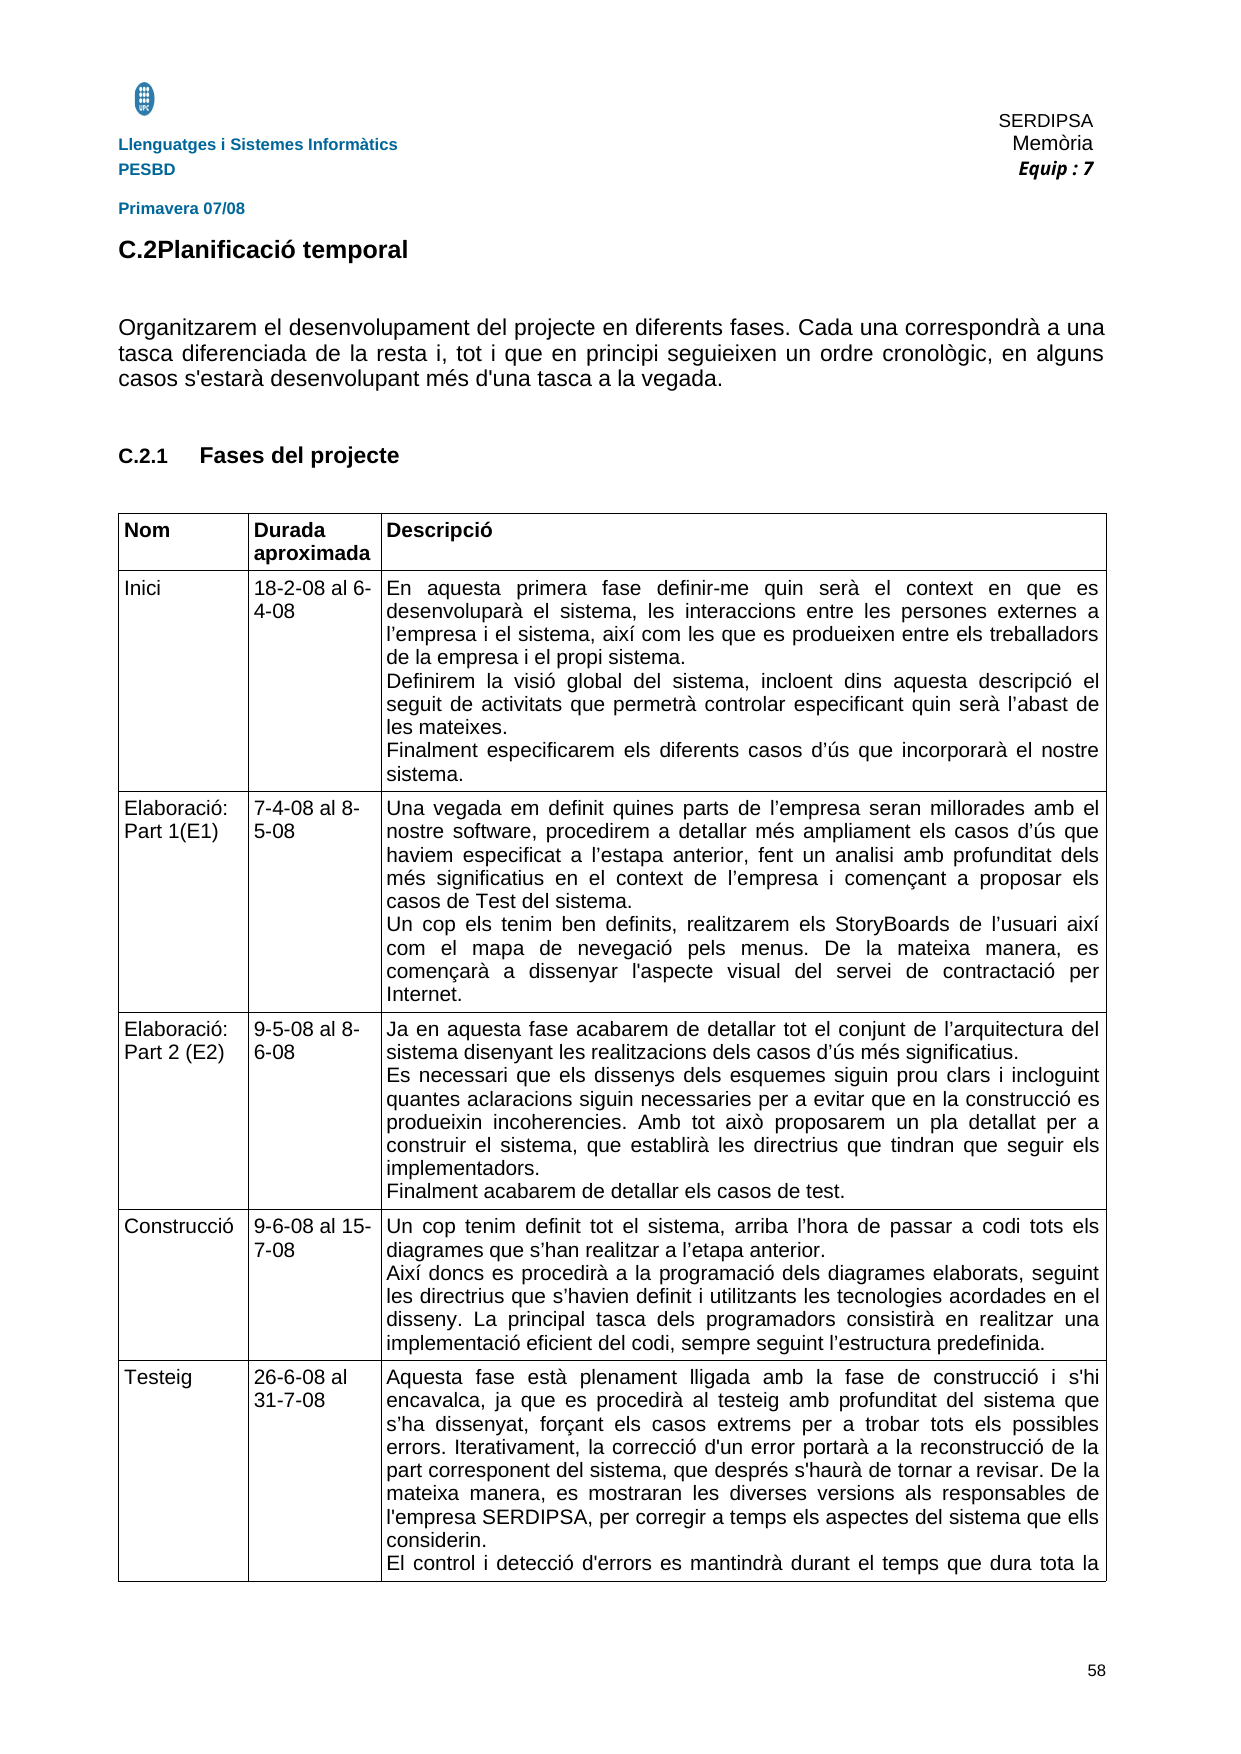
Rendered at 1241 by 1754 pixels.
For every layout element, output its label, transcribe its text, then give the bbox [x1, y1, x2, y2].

subtitle Fases del projecte [118, 442, 1106, 468]
table_cell Elaboració: Part 1(E1) [119, 792, 248, 1012]
table_cell Una vegada em definit quines parts de l’empresa seran millorades amb el nostre software, procedirem a detallar més ampliament els casos d’ús que haviem especificat a l’estapa anterior, fent un analisi amb profunditat dels més significatius en el context de l’empresa i començant a proposar els casos de Test del sistema. Un cop els tenim ben definits, realitzarem els StoryBoards de l’usuari així com el mapa de nevegació pels menus. De la mateixa manera, es començarà a dissenyar l'aspecte visual del servei de contractació per Internet. [382, 792, 1106, 1012]
table_header Durada aproximada [249, 514, 381, 570]
table_cell 7-4-08 al 8-5-08 [249, 792, 381, 1012]
table_cell Un cop tenim definit tot el sistema, arriba l’hora de passar a codi tots els diagrames que s’han realitzar a l’etapa anterior. Així doncs es procedirà a la programació dels diagrames elaborats, seguint les directrius que s’havien definit i utilitzants les tecnologies acordades en el disseny. La principal tasca dels programadors consistirà en realitzar una implementació eficient del codi, sempre seguint l’estructura predefinida. [382, 1210, 1106, 1360]
table_cell Inici [119, 571, 248, 791]
table_header Descripció [382, 514, 1106, 570]
table_cell 9-6-08 al 15-7-08 [249, 1210, 381, 1360]
table_cell Construcció [119, 1210, 248, 1360]
table_cell 9-5-08 al 8-6-08 [249, 1013, 381, 1209]
table_cell Elaboració: Part 2 (E2) [119, 1013, 248, 1209]
table_cell 18-2-08 al 6-4-08 [249, 571, 381, 791]
table_cell 26-6-08 al 31-7-08 [249, 1361, 381, 1581]
table_header Nom [119, 514, 248, 570]
table_cell En aquesta primera fase definir-me quin serà el context en que es desenvoluparà el sistema, les interaccions entre les persones externes a l’empresa i el sistema, així com les que es produeixen entre els treballadors de la empresa i el propi sistema. Definirem la visió global del sistema, incloent dins aquesta descripció el seguit de activitats que permetrà controlar especificant quin serà l’abast de les mateixes. Finalment especificarem els diferents casos d’ús que incorporarà el nostre sistema. [382, 571, 1106, 791]
table_cell Ja en aquesta fase acabarem de detallar tot el conjunt de l’arquitectura del sistema disenyant les realitzacions dels casos d’ús més significatius. Es necessari que els dissenys dels esquemes siguin prou clars i incloguint quantes aclaracions siguin necessaries per a evitar que en la construcció es produeixin incoherencies. Amb tot això proposarem un pla detallat per a construir el sistema, que establirà les directrius que tindran que seguir els implementadors. Finalment acabarem de detallar els casos de test. [382, 1013, 1106, 1209]
subtitle Planificació temporal [118, 236, 1106, 264]
table_cell Testeig [119, 1361, 248, 1581]
text Organitzarem el desenvolupament del projecte en diferents fases. Cada una correspondrà a una tasca diferenciada de la resta i, tot i que en principi seguieixen un ordre cronològic, en alguns casos s'estarà desenvolupant més d'una tasca a la vegada. [118, 315, 1106, 392]
table_cell Aquesta fase està plenament lligada amb la fase de construcció i s'hi encavalca, ja que es procedirà al testeig amb profunditat del sistema que s’ha dissenyat, forçant els casos extrems per a trobar tots els possibles errors. Iterativament, la correcció d'un error portarà a la reconstrucció de la part corresponent del sistema, que després s'haurà de tornar a revisar. De la mateixa manera, es mostraran les diverses versions als responsables de l'empresa SERDIPSA, per corregir a temps els aspectes del sistema que ells considerin. El control i detecció d'errors es mantindrà durant el temps que dura tota la [382, 1361, 1106, 1581]
